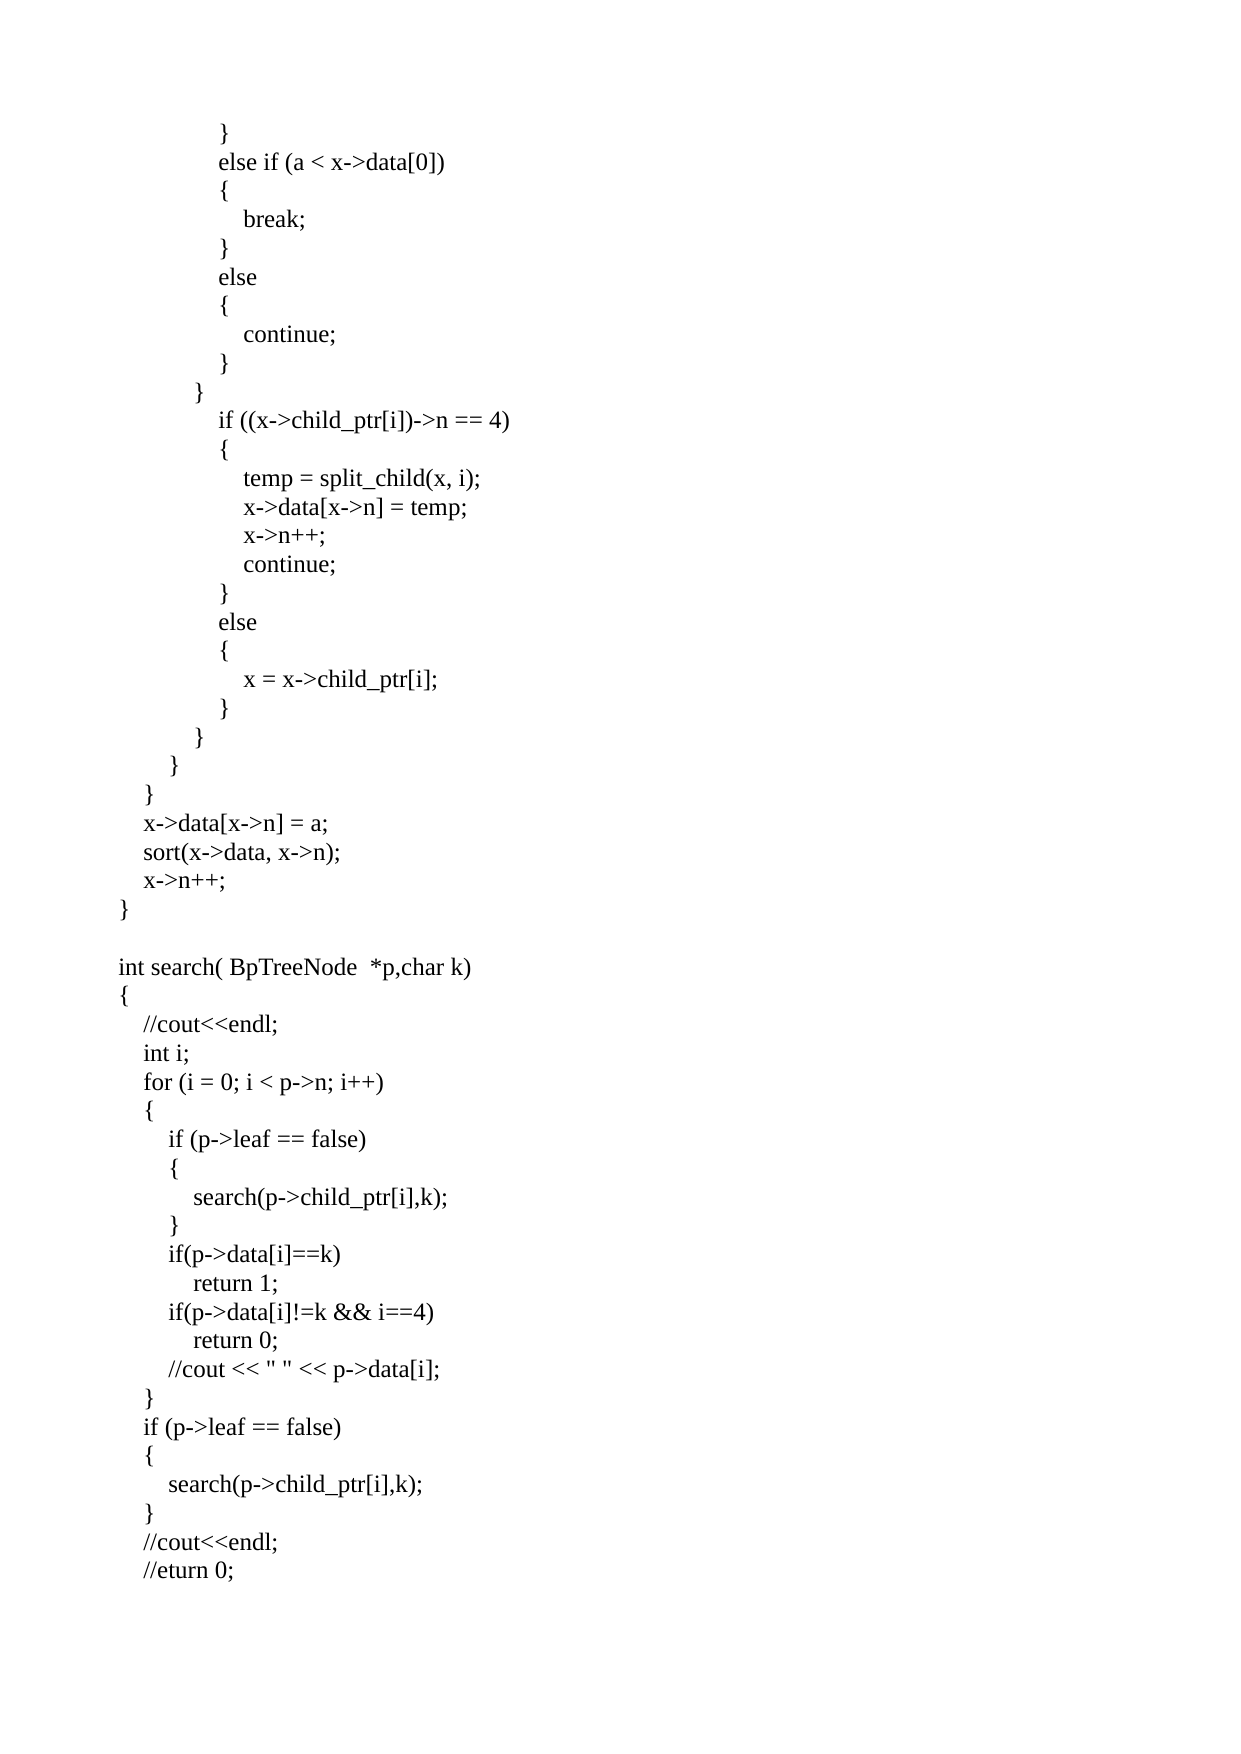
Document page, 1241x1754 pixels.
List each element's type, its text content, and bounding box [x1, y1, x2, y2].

text } [118, 348, 1122, 377]
text { [118, 1153, 1122, 1182]
text //cout<<endl; [118, 1009, 1122, 1038]
text } [118, 894, 1122, 923]
text return 0; [118, 1326, 1122, 1354]
text } [118, 722, 1122, 751]
text } [118, 118, 1122, 147]
text { [118, 636, 1122, 664]
text int i; [118, 1038, 1122, 1067]
text else [118, 607, 1122, 636]
text continue; [118, 319, 1122, 348]
text } [118, 1498, 1122, 1527]
text } [118, 578, 1122, 607]
text break; [118, 204, 1122, 233]
text continue; [118, 549, 1122, 578]
text //eturn 0; [118, 1556, 1122, 1584]
text search(p->child_ptr[i],k); [118, 1469, 1122, 1498]
text } [118, 779, 1122, 808]
text else [118, 262, 1122, 291]
text temp = split_child(x, i); [118, 463, 1122, 492]
text //cout<<endl; [118, 1527, 1122, 1556]
text x->n++; [118, 866, 1122, 894]
text x = x->child_ptr[i]; [118, 664, 1122, 693]
text if ((x->child_ptr[i])->n == 4) [118, 406, 1122, 434]
text { [118, 981, 1122, 1009]
text search(p->child_ptr[i],k); [118, 1182, 1122, 1211]
text { [118, 176, 1122, 204]
text { [118, 434, 1122, 463]
text else if (a < x->data[0]) [118, 147, 1122, 176]
text } [118, 1383, 1122, 1412]
text x->n++; [118, 521, 1122, 549]
text } [118, 377, 1122, 406]
text { [118, 291, 1122, 319]
text if (p->leaf == false) [118, 1412, 1122, 1441]
text { [118, 1441, 1122, 1469]
text } [118, 693, 1122, 722]
text x->data[x->n] = temp; [118, 492, 1122, 521]
text if(p->data[i]!=k && i==4) [118, 1297, 1122, 1326]
text for (i = 0; i < p->n; i++) [118, 1067, 1122, 1096]
text //cout << " " << p->data[i]; [118, 1354, 1122, 1383]
text return 1; [118, 1268, 1122, 1297]
text if (p->leaf == false) [118, 1124, 1122, 1153]
text } [118, 1211, 1122, 1239]
text int search( BpTreeNode *p,char k) [118, 952, 1122, 981]
text x->data[x->n] = a; [118, 808, 1122, 837]
text if(p->data[i]==k) [118, 1239, 1122, 1268]
text } [118, 233, 1122, 262]
text } [118, 751, 1122, 779]
text { [118, 1096, 1122, 1124]
text sort(x->data, x->n); [118, 837, 1122, 866]
